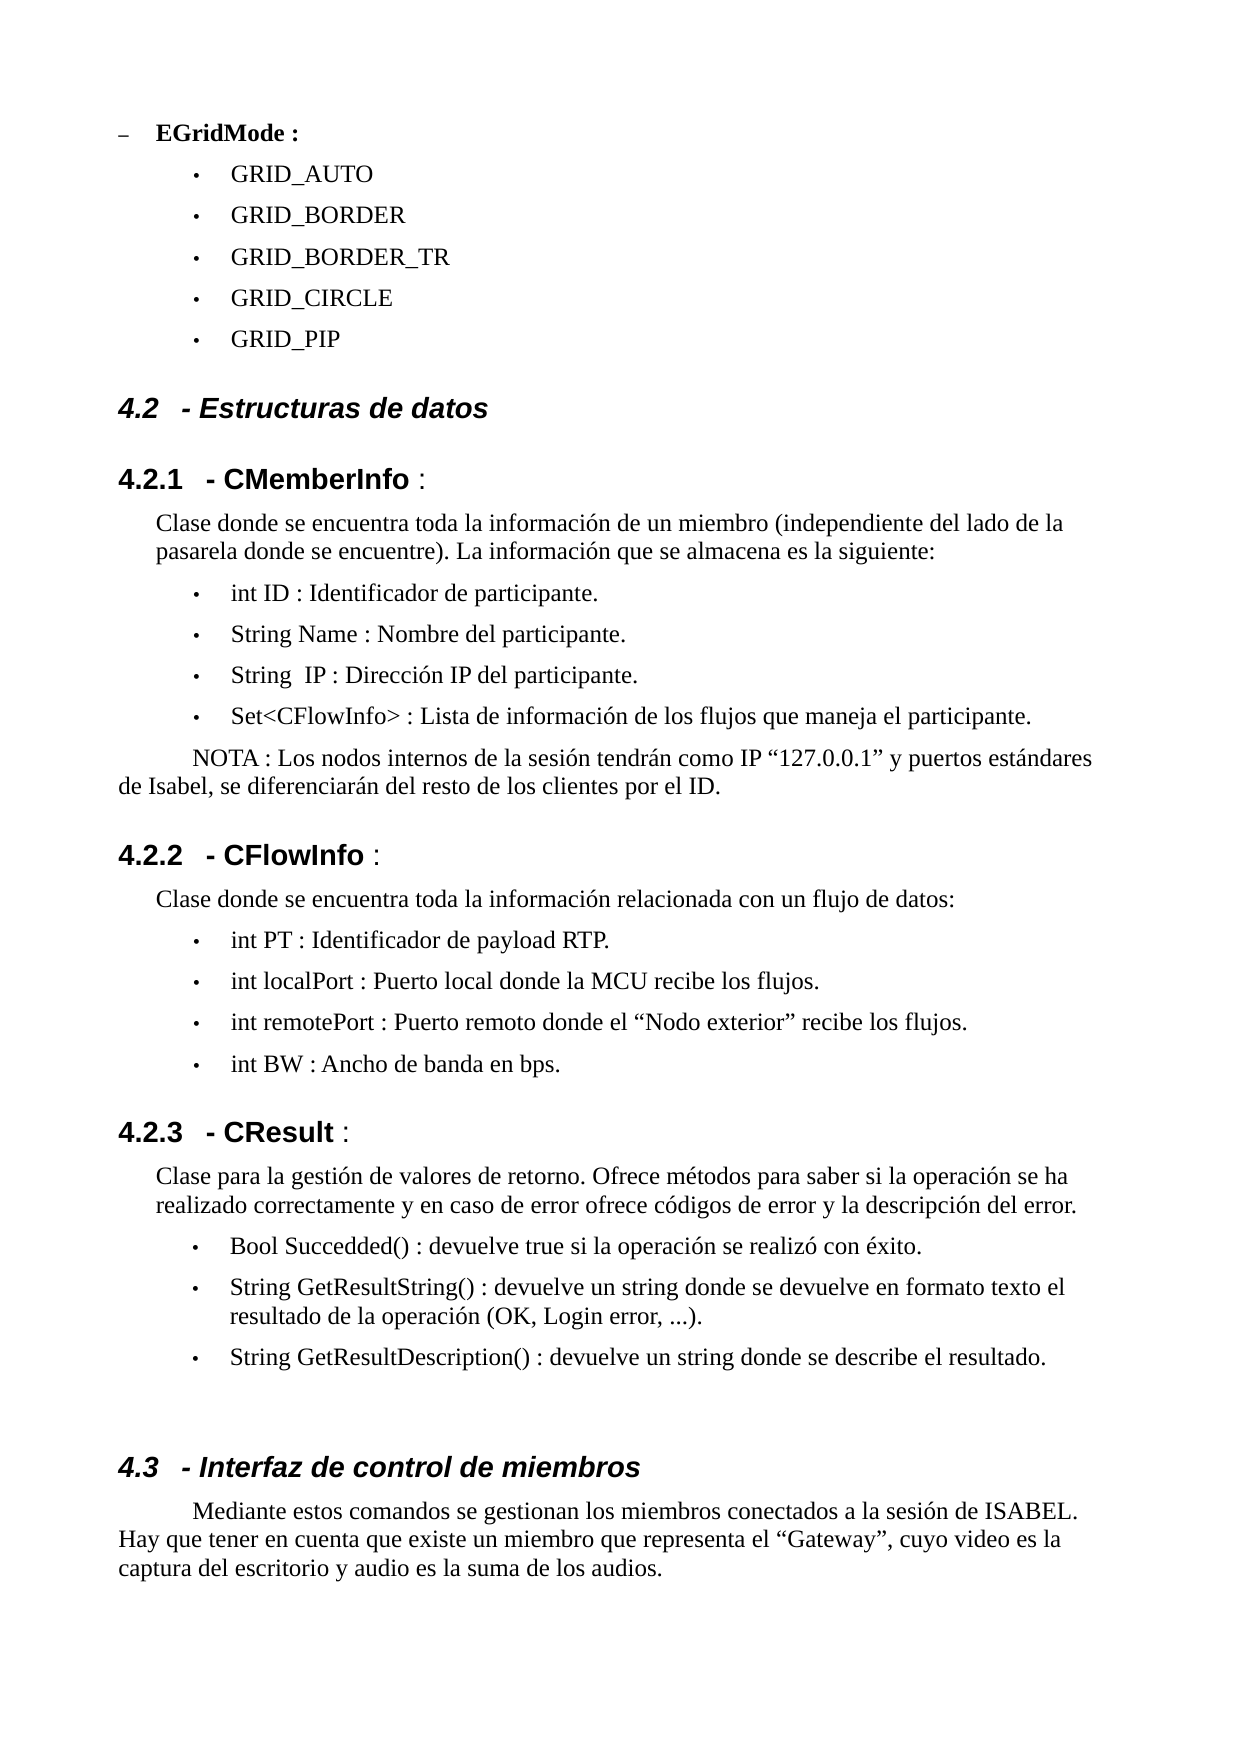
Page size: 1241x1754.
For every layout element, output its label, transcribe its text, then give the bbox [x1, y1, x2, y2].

text NOTA : Los nodos internos de la sesión tendrán como IP “127.0.0.1” y puertos estándares de Isabel, se diferenciarán del resto de los clientes por el ID. [118, 743, 1122, 800]
list Clase donde se encuentra toda la información de un miembro (independiente del lado de la pasarela donde se encuentre). La información que se almacena es la siguiente: [118, 508, 1122, 565]
list String Name : Nombre del participante. [193, 619, 1122, 648]
subtitle - Estructuras de datos [118, 391, 1122, 424]
list int BW : Ancho de banda en bps. [193, 1049, 1122, 1077]
list String GetResultDescription() : devuelve un string donde se describe el resultado. [192, 1342, 1122, 1371]
list Bool Succedded() : devuelve true si la operación se realizó con éxito. [192, 1231, 1122, 1260]
subtitle - CResult : [118, 1115, 1122, 1148]
list int PT : Identificador de payload RTP. [193, 925, 1122, 954]
list GRID_PIP [193, 324, 1122, 353]
list Clase para la gestión de valores de retorno. Ofrece métodos para saber si la operación se ha realizado correctamente y en caso de error ofrece códigos de error y la descripción del error. [118, 1161, 1122, 1218]
list Set<CFlowInfo> : Lista de información de los flujos que maneja el participante. [193, 701, 1122, 730]
list int remotePort : Puerto remoto donde el “Nodo exterior” recibe los flujos. [193, 1007, 1122, 1036]
list GRID_BORDER [193, 201, 1122, 229]
list String IP : Dirección IP del participante. [193, 660, 1122, 689]
list EGridMode : [118, 118, 1122, 147]
subtitle - CFlowInfo : [118, 838, 1122, 871]
list GRID_BORDER_TR [193, 242, 1122, 271]
text Mediante estos comandos se gestionan los miembros conectados a la sesión de ISABEL. Hay que tener en cuenta que existe un miembro que representa el “Gateway”, cuyo video es la captura del escritorio y audio es la suma de los audios. [118, 1496, 1122, 1582]
list String GetResultString() : devuelve un string donde se devuelve en formato texto el resultado de la operación (OK, Login error, ...). [192, 1272, 1122, 1330]
list int ID : Identificador de participante. [193, 578, 1122, 606]
list GRID_AUTO [193, 159, 1122, 188]
list int localPort : Puerto local donde la MCU recibe los flujos. [193, 966, 1122, 995]
subtitle - CMemberInfo : [118, 462, 1122, 495]
list GRID_CIRCLE [193, 283, 1122, 312]
subtitle - Interfaz de control de miembros [118, 1450, 1122, 1483]
list Clase donde se encuentra toda la información relacionada con un flujo de datos: [118, 884, 1122, 912]
